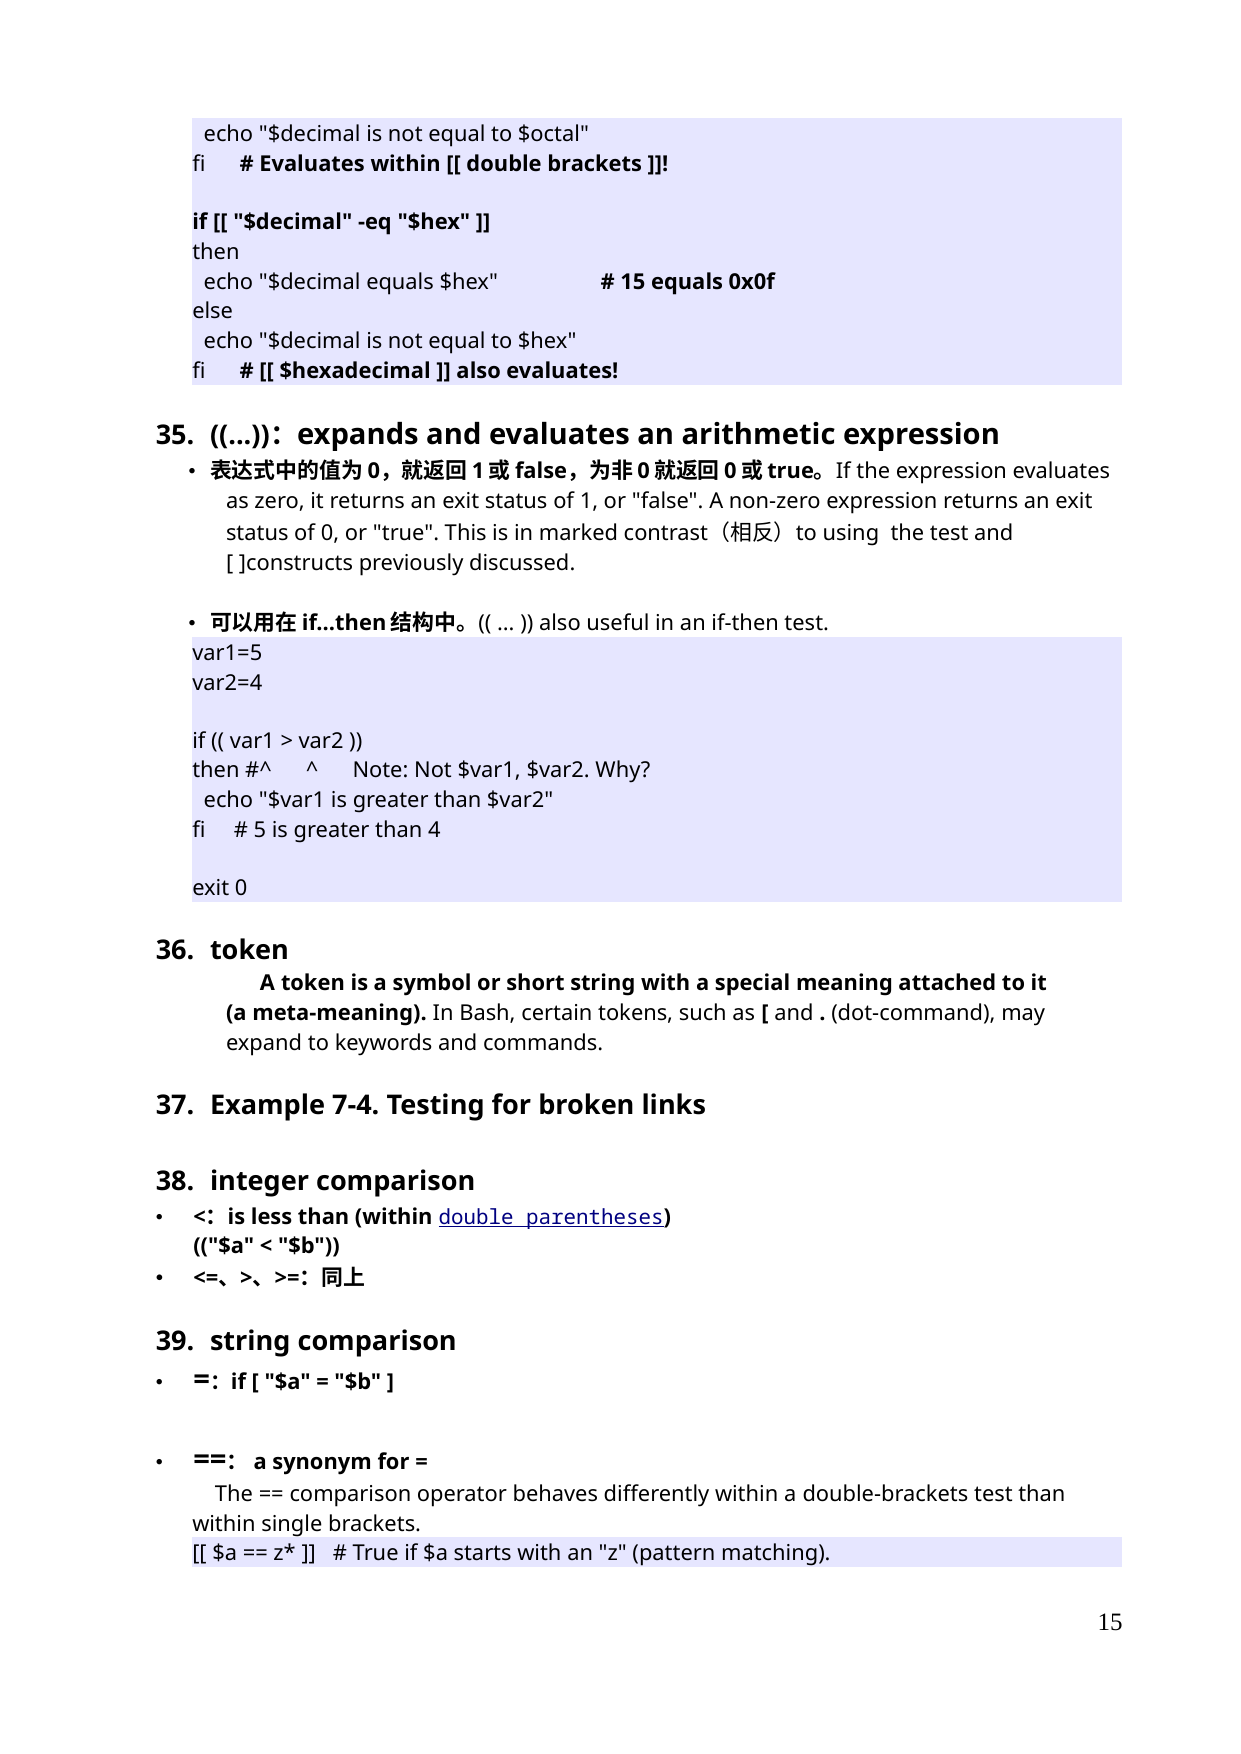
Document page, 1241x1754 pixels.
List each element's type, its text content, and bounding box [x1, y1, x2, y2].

list echo "$decimal is not equal to $hex" [192, 325, 1122, 355]
list then [192, 236, 1122, 266]
list string comparison [156, 1322, 1122, 1359]
list [[ $a == z* ]] # True if $a starts with an "z" (pattern matching). [192, 1537, 1122, 1567]
list then #^ ^ Note: Not $var1, $var2. Why? [192, 754, 1122, 784]
list else [192, 296, 1122, 325]
list A token is a symbol or short string with a special meaning attached to it (a meta-meaning). In Bash, certain tokens, such as [ and . (dot-command), may expand to keywords and commands. [188, 967, 1122, 1057]
list The == comparison operator behaves differently within a double-brackets test than within single brackets. [154, 1478, 1122, 1537]
list <：is less than (within double parentheses) [156, 1199, 1122, 1230]
list integer comparison [156, 1162, 1122, 1199]
list token [156, 931, 1122, 967]
list fi # Evaluates within [[ double brackets ]]! [192, 148, 1122, 178]
list var1=5 [192, 637, 1122, 666]
list (("$a" < "$b")) [156, 1230, 1122, 1260]
list fi # 5 is greater than 4 [192, 814, 1122, 844]
list var2=4 [192, 666, 1122, 696]
list echo "$var1 is greater than $var2" [192, 784, 1122, 814]
list if (( var1 > var2 )) [192, 725, 1122, 754]
list ((...))：expands and evaluates an arithmetic expression [156, 413, 1122, 453]
list 表达式中的值为0，就返回1或false，为非0就返回0或true。If the expression evaluates as zero, it returns an exit status of 1, or "false". A non-zero expression returns an exit status of 0, or "true". This is in marked contrast（相反）to using the test and [ ]constructs previously discussed. [188, 453, 1122, 576]
list if [[ "$decimal" -eq "$hex" ]] [192, 206, 1122, 236]
list =：if [ "$a" = "$b" ] [156, 1359, 1122, 1398]
list exit 0 [192, 872, 1122, 902]
list fi # [[ $hexadecimal ]] also evaluates! [192, 355, 1122, 385]
list ==： a synonym for = [156, 1438, 1122, 1478]
list echo "$decimal equals $hex" # 15 equals 0x0f [192, 266, 1122, 296]
list echo "$decimal is not equal to $octal" [192, 118, 1122, 148]
list Example 7-4. Testing for broken links [156, 1085, 1122, 1122]
list <=、>、>=：同上 [156, 1260, 1122, 1292]
list 可以用在if...then结构中。(( ... )) also useful in an if-then test. [188, 605, 1122, 637]
